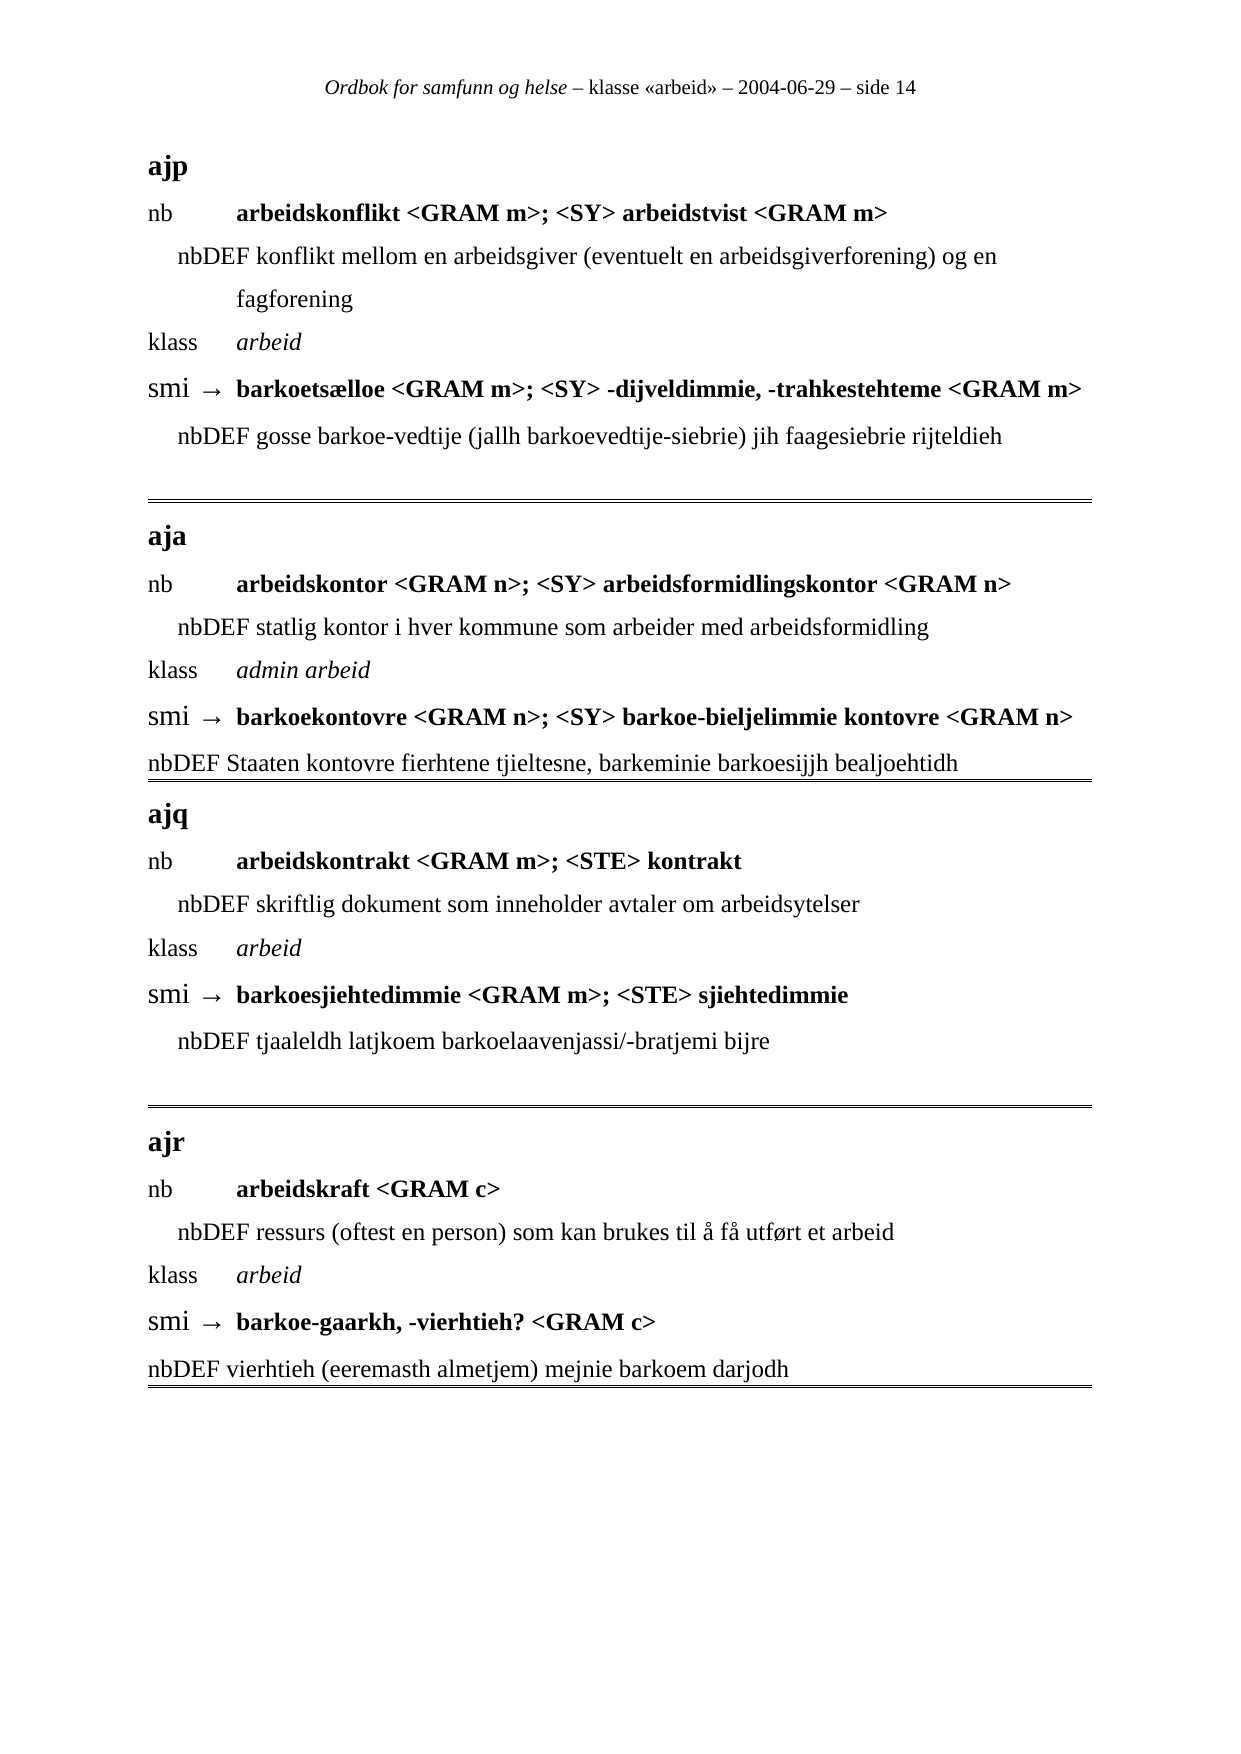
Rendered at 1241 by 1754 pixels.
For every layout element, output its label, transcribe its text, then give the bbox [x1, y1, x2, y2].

text ajp [148, 148, 1092, 181]
text nb arbeidskontrakt <GRAM m>; <STE> kontrakt [148, 846, 1092, 875]
text smi → barkoetsælloe <GRAM m>; <SY> -dijveldimmie, -trahkestehteme <GRAM m> [148, 370, 1092, 404]
text klass arbeid [148, 1260, 1092, 1289]
text klass admin arbeid [148, 655, 1092, 684]
text smi → barkoekontovre <GRAM n>; <SY> barkoe-bieljelimmie kontovre <GRAM n> [148, 698, 1092, 732]
text nb arbeidskonflikt <GRAM m>; <SY> arbeidstvist <GRAM m> [148, 198, 1092, 227]
text nbDEF gosse barkoe-vedtije (jallh barkoevedtije-siebrie) jih faagesiebrie rijteldieh [177, 421, 1092, 449]
text nb arbeidskraft <GRAM c> [148, 1174, 1092, 1203]
text nbDEF konflikt mellom en arbeidsgiver (eventuelt en arbeidsgiverforening) og en fagforening [177, 241, 1092, 313]
text ajq [148, 796, 1092, 829]
text smi → barkoesjiehtedimmie <GRAM m>; <STE> sjiehtedimmie [148, 976, 1092, 1009]
text nbDEF skriftlig dokument som inneholder avtaler om arbeidsytelser [177, 889, 1092, 918]
text nbDEF tjaaleldh latjkoem barkoelaavenjassi/-bratjemi bijre [177, 1026, 1092, 1055]
text nbDEF statlig kontor i hver kommune som arbeider med arbeidsformidling [177, 612, 1092, 641]
text klass arbeid [148, 933, 1092, 961]
text smi → barkoe-gaarkh, -vierhtieh? <GRAM c> [148, 1303, 1092, 1337]
text nbDEF ressurs (oftest en person) som kan brukes til å få utført et arbeid [177, 1217, 1092, 1246]
text ajr [148, 1124, 1092, 1157]
text nbDEF vierhtieh (eeremasth almetjem) mejnie barkoem darjodh [148, 1354, 1092, 1385]
text nbDEF Staaten kontovre fierhtene tjieltesne, barkeminie barkoesijjh bealjoehtidh [148, 748, 1092, 779]
text nb arbeidskontor <GRAM n>; <SY> arbeidsformidlingskontor <GRAM n> [148, 569, 1092, 598]
text klass arbeid [148, 327, 1092, 356]
text aja [148, 518, 1092, 552]
